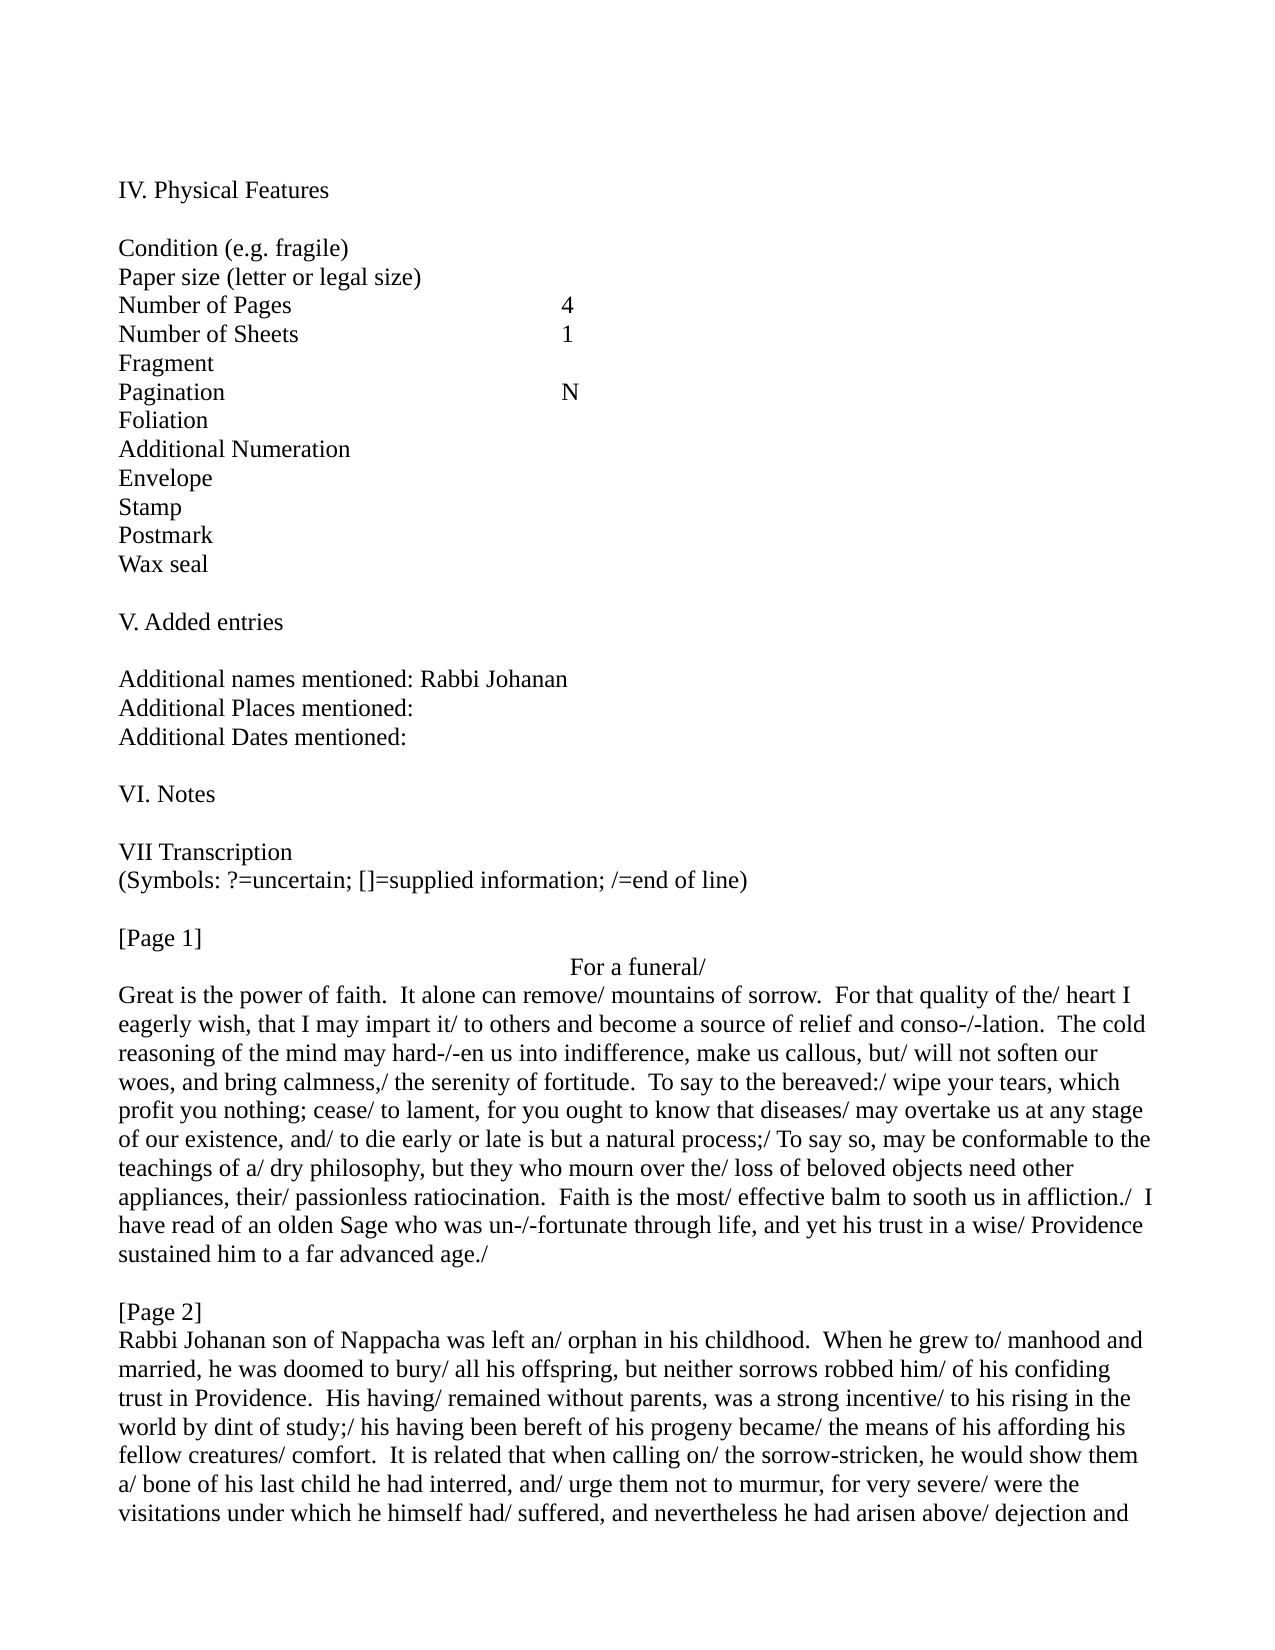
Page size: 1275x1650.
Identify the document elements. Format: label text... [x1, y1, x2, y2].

text Rabbi Johanan son of Nappacha was left an/ orphan in his childhood. When he grew to/ manhood and married, he was doomed to bury/ all his offspring, but neither sorrows robbed him/ of his confiding trust in Providence. His having/ remained without parents, was a strong incentive/ to his rising in the world by dint of study;/ his having been bereft of his progeny became/ the means of his affording his fellow creatures/ comfort. It is related that when calling on/ the sorrow-stricken, he would show them a/ bone of his last child he had interred, and/ urge them not to murmur, for very severe/ were the visitations under which he himself had/ suffered, and nevertheless he had arisen above/ dejection and [118, 1326, 1157, 1527]
text Envelope [118, 463, 1157, 492]
text Additional Places mentioned: [118, 693, 1157, 722]
text Foliation [118, 406, 1157, 434]
text Postma rk [118, 521, 1157, 549]
text For a funeral/ [118, 952, 1157, 981]
text Stamp [118, 492, 1157, 521]
text VI. Notes [118, 779, 1157, 808]
text [Page 2] [118, 1297, 1157, 1326]
text Additional Dates mentioned: [118, 722, 1157, 751]
text Fragment [118, 348, 1157, 377]
text Paper size (letter or legal size) [118, 262, 1157, 291]
text V. Added entries [118, 607, 1157, 636]
text Number of Pages 4 [118, 291, 1157, 319]
text Additional names mentioned: Rabbi Johanan [118, 664, 1157, 693]
text Wax seal [118, 549, 1157, 578]
text IV. Physical Features [118, 176, 1157, 204]
text Great is the power of faith. It alone can remove/ mountains of sorrow. For that quality of the/ heart I eagerly wish, that I may impart it/ to others and become a source of relief and conso-/-lation. The cold reasoning of the mind may hard-/-en us into indifference, make us callous, but/ will not soften our woes, and bring calmness,/ the serenity of fortitude. To say to the bereaved:/ wipe your tears, which profit you nothing; cease/ to lament, for you ought to know that diseases/ may overtake us at any stage of our existence, and/ to die early or late is but a natural process;/ To say so, may be conformable to the teachings of a/ dry philosophy, but they who mourn over the/ loss of beloved objects need other appliances, their/ passionless ratiocination. Faith is the most/ effective balm to sooth us in affliction./ I have read of an olden Sage who was un-/-fortunate through life, and yet his trust in a wise/ Providence sustained him to a far advanced age./ [118, 981, 1157, 1268]
text (Symbols: ?=uncertain; []=supplied information; /=end of line) [118, 866, 1157, 894]
text Condition (e.g. fragile) [118, 233, 1157, 262]
text Additional Numeration [118, 434, 1157, 463]
text Number of Sheets 1 [118, 319, 1157, 348]
text [Page 1] [118, 923, 1157, 952]
text Pagination N [118, 377, 1157, 406]
text VII Transcription [118, 837, 1157, 866]
